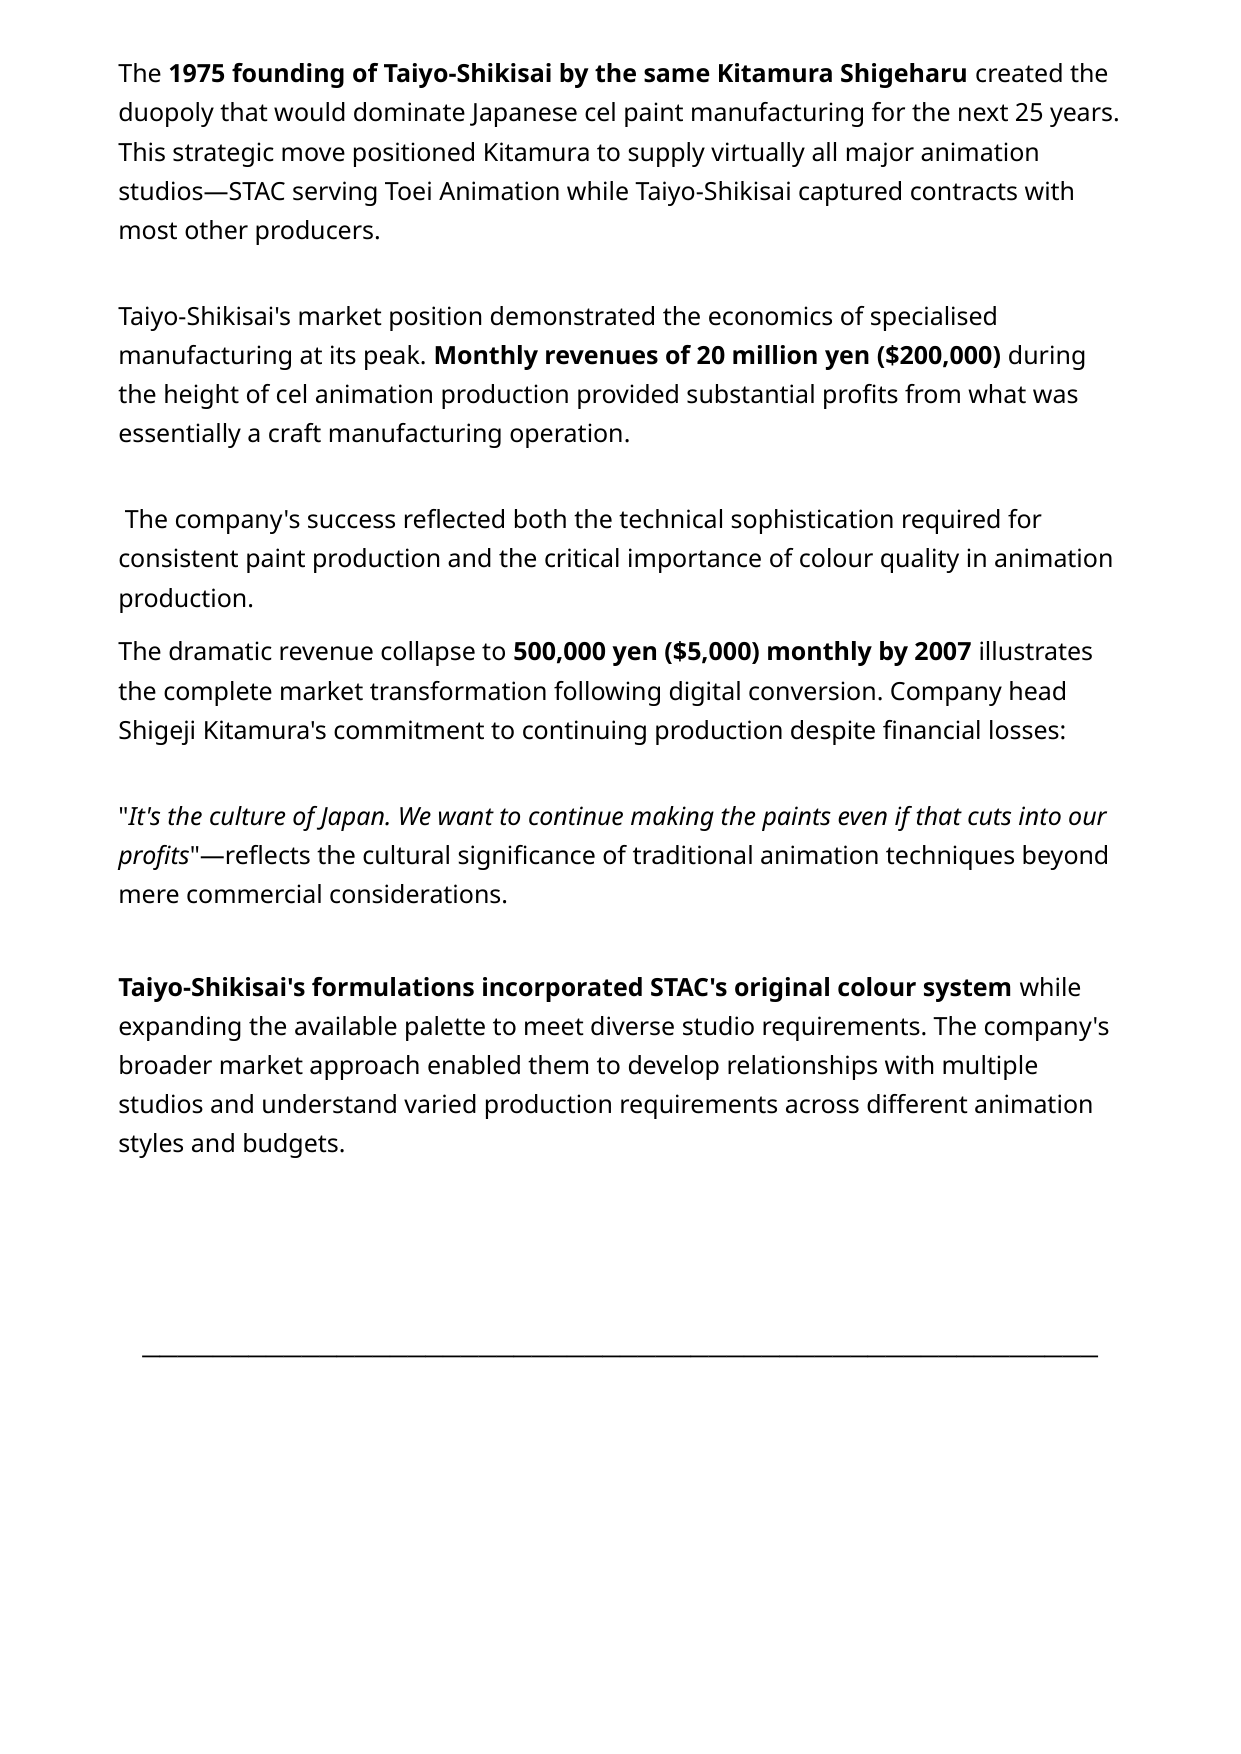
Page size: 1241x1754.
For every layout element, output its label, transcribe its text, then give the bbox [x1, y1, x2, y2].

text The company's success reflected both the technical sophistication required for consistent paint production and the critical importance of colour quality in animation production. [118, 502, 1122, 614]
text The 1975 founding of Taiyo-Shikisai by the same Kitamura Shigeharu created the duopoly that would dominate Japanese cel paint manufacturing for the next 25 years. This strategic move positioned Kitamura to supply virtually all major animation studios—STAC serving Toei Animation while Taiyo-Shikisai captured contracts with most other producers. [118, 56, 1122, 279]
text Taiyo-Shikisai's market position demonstrated the economics of specialised manufacturing at its peak. Monthly revenues of 20 million yen ($200,000) during the height of cel animation production provided substantial profits from what was essentially a craft manufacturing operation. [118, 298, 1122, 483]
text ────────────────────────────────────────────────────── [118, 1341, 1122, 1370]
text The dramatic revenue collapse to 500,000 yen ($5,000) monthly by 2007 illustrates the complete market transformation following digital conversion. Company head Shigeji Kitamura's commitment to continuing production despite financial losses: [118, 634, 1122, 779]
text "It's the culture of Japan. We want to continue making the paints even if that cuts into our profits"—reflects the cultural significance of traditional animation techniques beyond mere commercial considerations. [118, 798, 1122, 911]
text Taiyo-Shikisai's formulations incorporated STAC's original colour system while expanding the available palette to meet diverse studio requirements. The company's broader market approach enabled them to develop relationships with multiple studios and understand varied production requirements across different animation styles and budgets. [118, 930, 1122, 1160]
